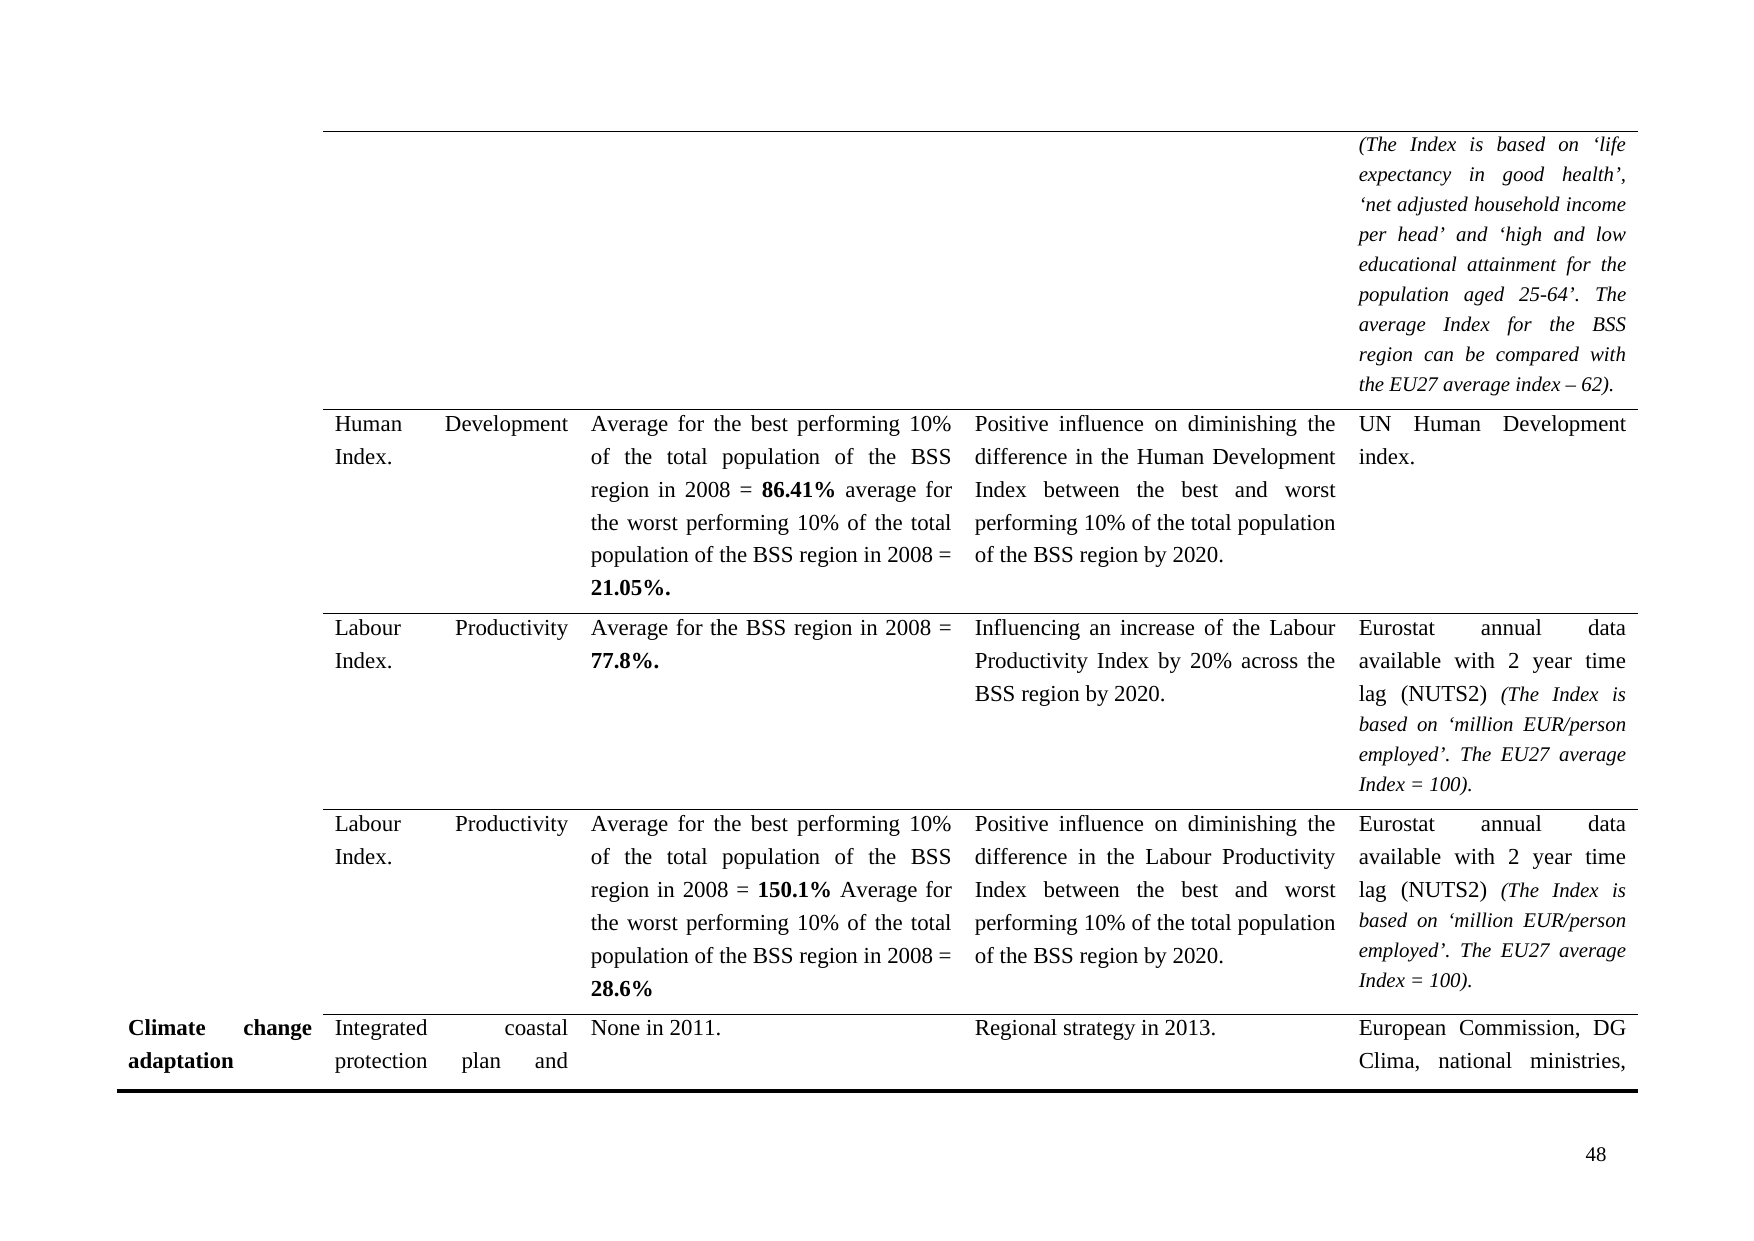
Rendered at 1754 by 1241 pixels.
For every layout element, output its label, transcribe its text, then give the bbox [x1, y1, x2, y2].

table_cell Eurostat annual data available with 2 year time lag (NUTS2) (The Index is based on ‘million EUR/person employed’. The EU27 average Index = 100). [1347, 810, 1637, 1013]
table_cell Integrated coastal protection plan and [323, 1015, 579, 1089]
table_cell European Commission, DG Clima, national ministries, [1347, 1015, 1637, 1089]
table_cell [963, 132, 1347, 409]
table_cell Positive influence on diminishing the difference in the Human Development Index between the best and worst performing 10% of the total population of the BSS region by 2020. [963, 410, 1347, 613]
table_cell Labour Productivity Index. [323, 810, 579, 1013]
table_cell Human Development Index. [323, 410, 579, 613]
table_cell Average for the best performing 10% of the total population of the BSS region in 2008 = 150.1% Average for the worst performing 10% of the total population of the BSS region in 2008 = 28.6% [579, 810, 963, 1013]
table_cell Positive influence on diminishing the difference in the Labour Productivity Index between the best and worst performing 10% of the total population of the BSS region by 2020. [963, 810, 1347, 1013]
table_cell Average for the best performing 10% of the total population of the BSS region in 2008 = 86.41% average for the worst performing 10% of the total population of the BSS region in 2008 = 21.05%. [579, 410, 963, 613]
table_cell None in 2011. [579, 1015, 963, 1089]
table_cell [579, 132, 963, 409]
table_cell (The Index is based on ‘life expectancy in good health’, ‘net adjusted household income per head’ and ‘high and low educational attainment for the population aged 25-64’. The average Index for the BSS region can be compared with the EU27 average index – 62). [1347, 132, 1637, 409]
table_cell [323, 132, 579, 409]
table_cell UN Human Development index. [1347, 410, 1637, 613]
table_cell Average for the BSS region in 2008 = 77.8%. [579, 614, 963, 809]
table_cell Labour Productivity Index. [323, 614, 579, 809]
table_cell Eurostat annual data available with 2 year time lag (NUTS2) (The Index is based on ‘million EUR/person employed’. The EU27 average Index = 100). [1347, 614, 1637, 809]
table_cell Climate change adaptation [117, 1014, 323, 1089]
table_cell Regional strategy in 2013. [963, 1015, 1347, 1089]
table_cell Influencing an increase of the Labour Productivity Index by 20% across the BSS region by 2020. [963, 614, 1347, 809]
table_cell [117, 131, 323, 1013]
